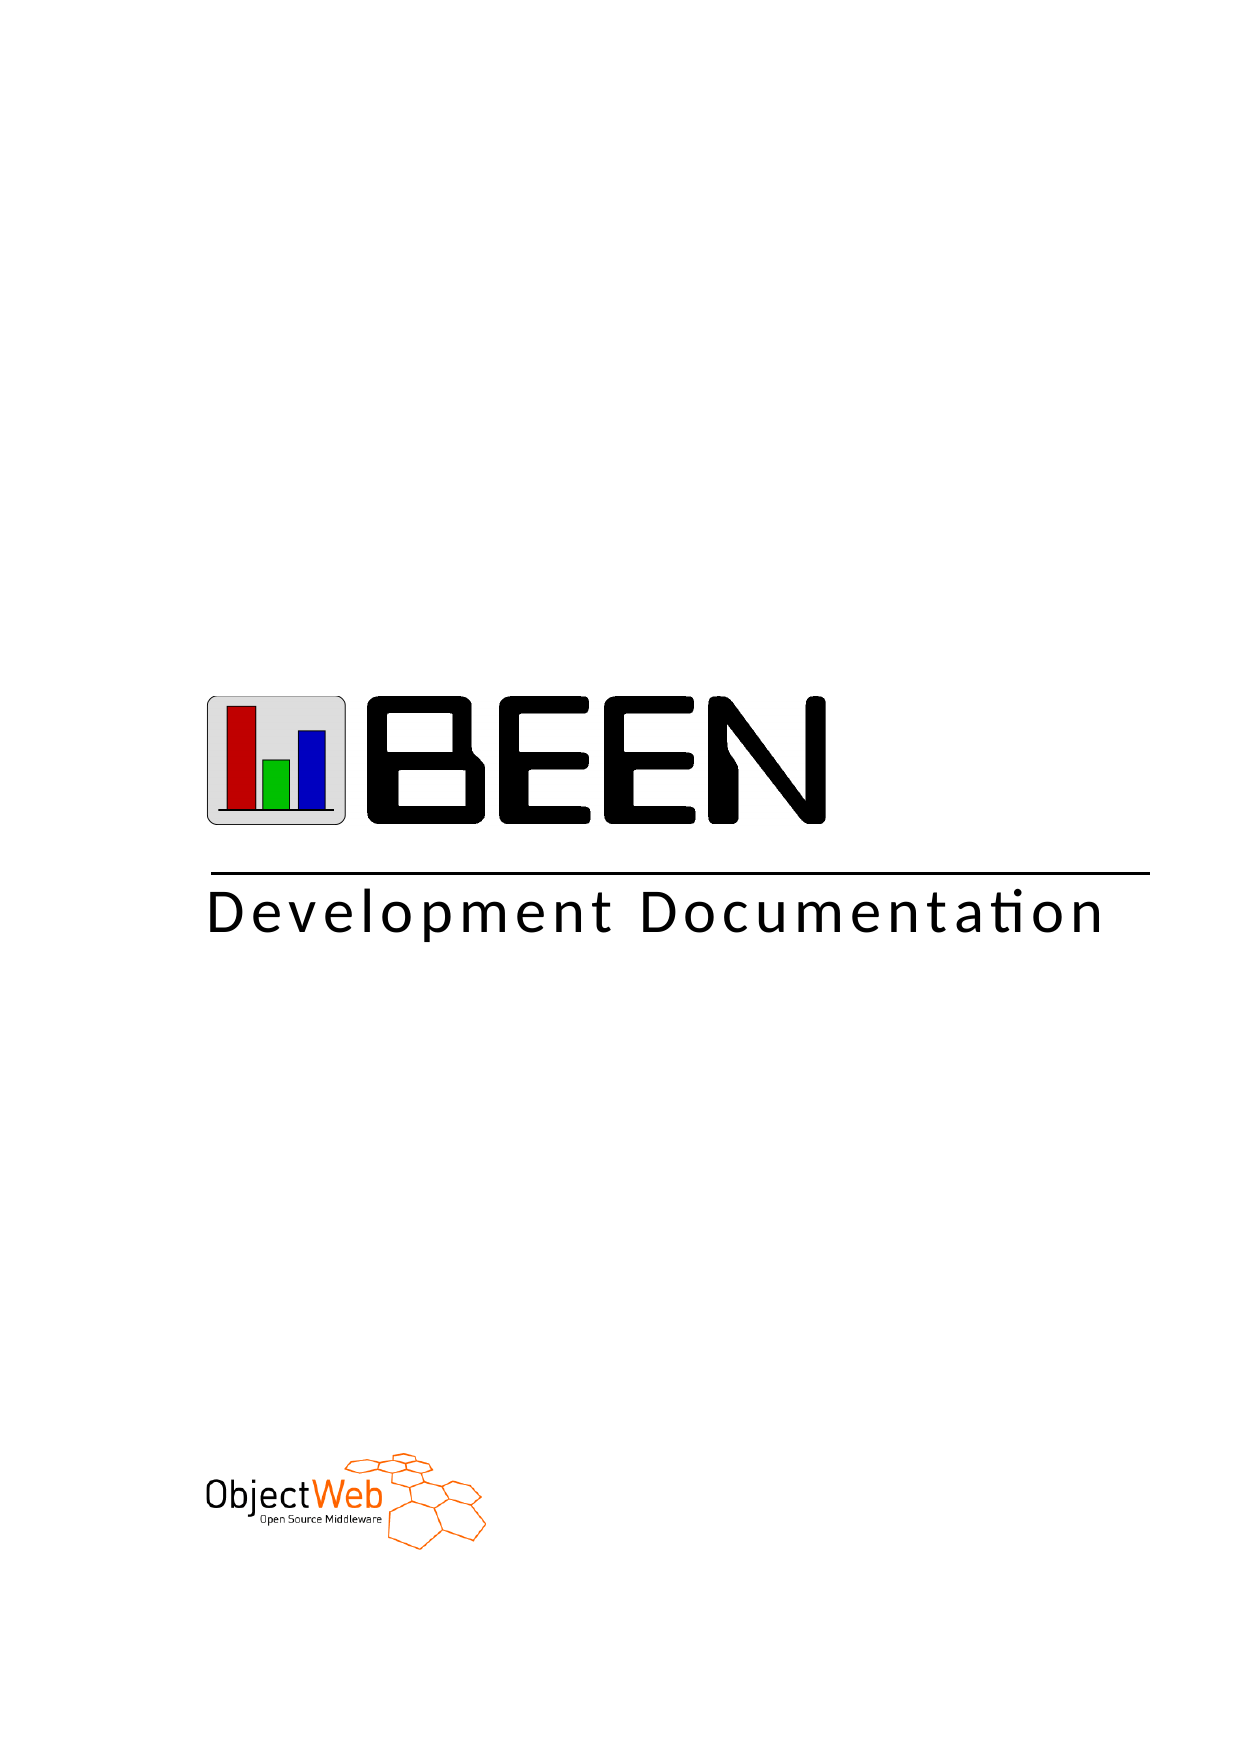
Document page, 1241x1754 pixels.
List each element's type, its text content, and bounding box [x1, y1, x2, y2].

picture [206, 696, 826, 831]
title Development Documentation [207, 886, 1152, 948]
picture [206, 1453, 486, 1550]
